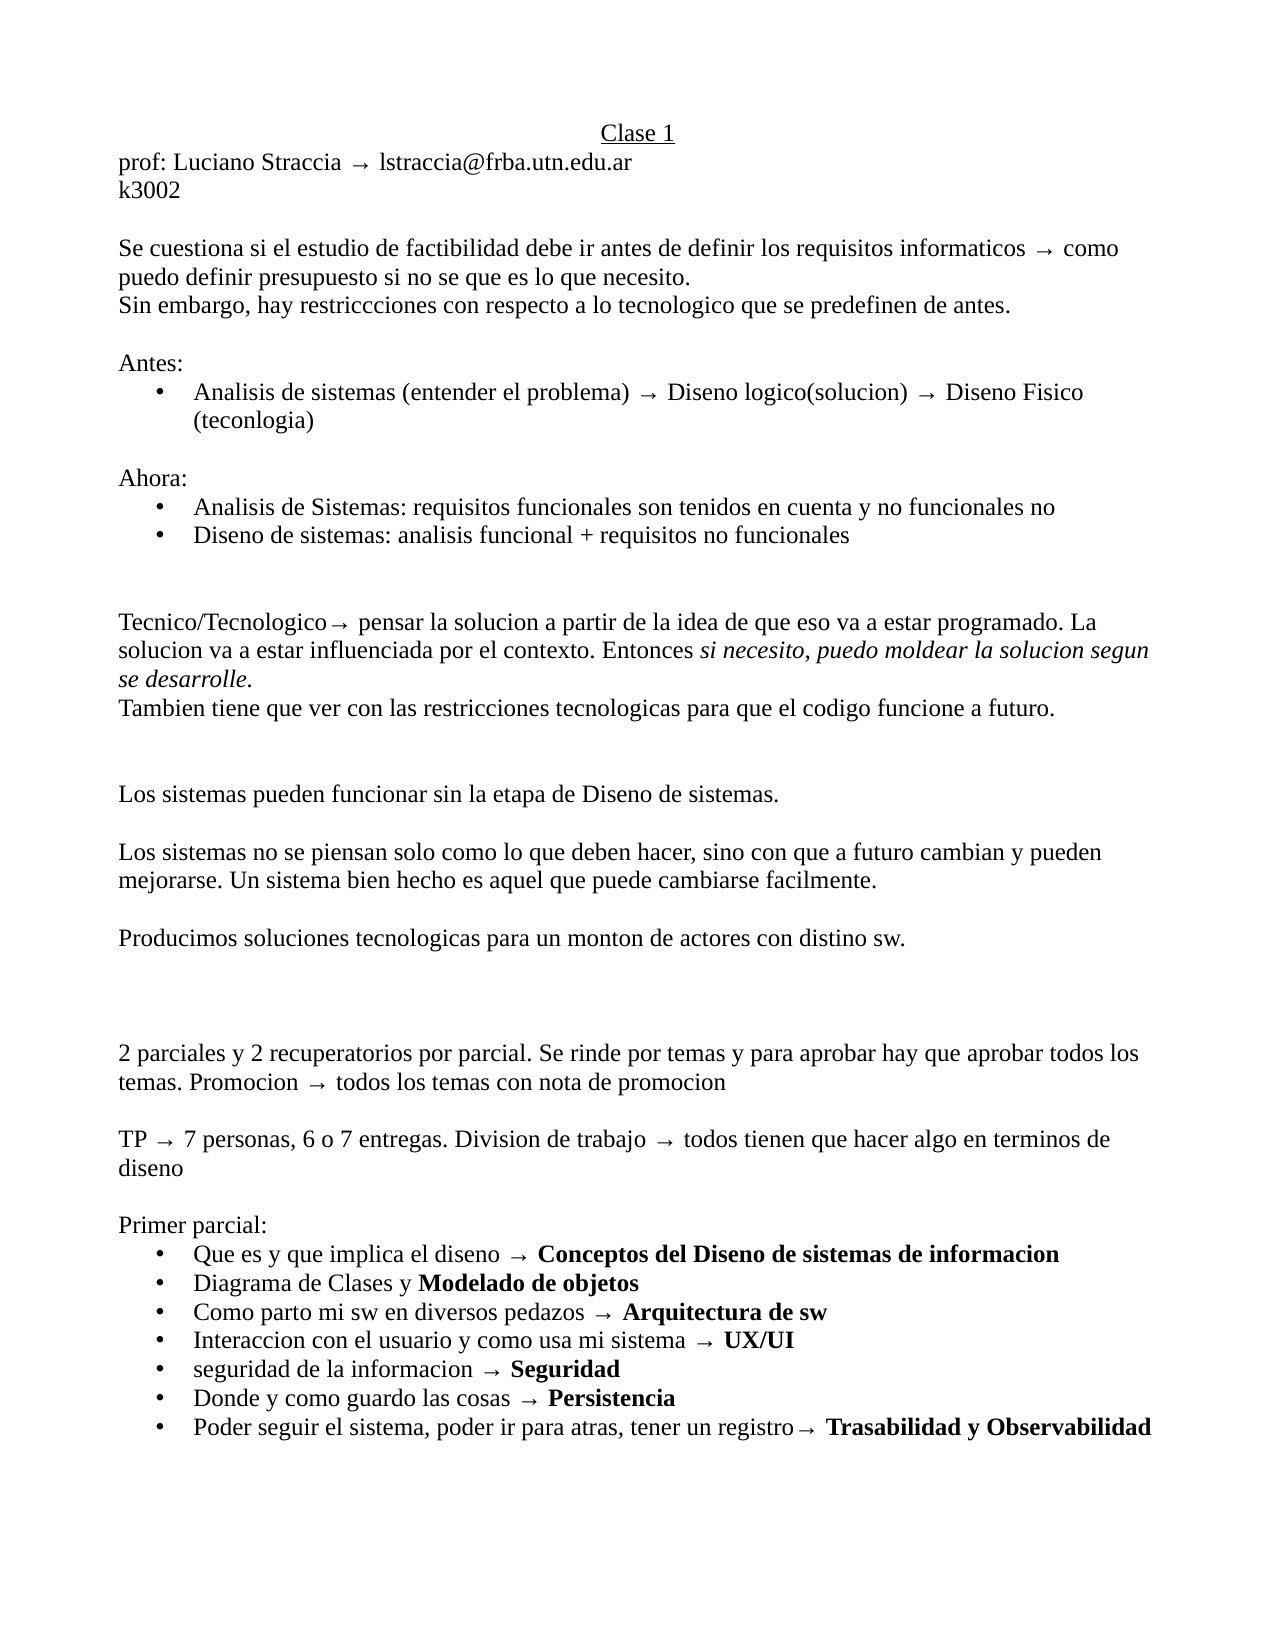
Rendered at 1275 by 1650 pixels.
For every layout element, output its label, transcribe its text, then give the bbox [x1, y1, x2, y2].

text prof: Luciano Straccia → lstraccia@frba.utn.edu.ar [118, 147, 1157, 176]
text Producimos soluciones tecnologicas para un monton de actores con distino sw. [118, 923, 1157, 952]
text k3002 [118, 176, 1157, 204]
text Tambien tiene que ver con las restricciones tecnologicas para que el codigo funcione a futuro. [118, 693, 1157, 722]
list Poder seguir el sistema, poder ir para atras, tener un registro→ Trasabilidad y Observabilidad [156, 1412, 1157, 1441]
list Analisis de Sistemas: requisitos funcionales son tenidos en cuenta y no funcionales no [156, 492, 1157, 521]
list Analisis de sistemas (entender el problema) → Diseno logico(solucion) → Diseno Fisico (teconlogia) [156, 377, 1157, 434]
text Los sistemas pueden funcionar sin la etapa de Diseno de sistemas. [118, 779, 1157, 808]
list Donde y como guardo las cosas → Persistencia [156, 1383, 1157, 1412]
list Que es y que implica el diseno → Conceptos del Diseno de sistemas de informacion [156, 1239, 1157, 1268]
text Se cuestiona si el estudio de factibilidad debe ir antes de definir los requisitos informaticos → como puedo definir presupuesto si no se que es lo que necesito. [118, 233, 1157, 291]
text Clase 1 [118, 118, 1157, 147]
text Tecnico/Tecnologico→ pensar la solucion a partir de la idea de que eso va a estar programado. La solucion va a estar influenciada por el contexto. Entonces si necesito, puedo moldear la solucion segun se desarrolle. [118, 607, 1157, 693]
list Diseno de sistemas: analisis funcional + requisitos no funcionales [156, 521, 1157, 549]
text 2 parciales y 2 recuperatorios por parcial. Se rinde por temas y para aprobar hay que aprobar todos los temas. Promocion → todos los temas con nota de promocion [118, 1038, 1157, 1096]
text Sin embargo, hay restriccciones con respecto a lo tecnologico que se predefinen de antes. [118, 291, 1157, 319]
list Diagrama de Clases y Modelado de objetos [156, 1268, 1157, 1297]
list Como parto mi sw en diversos pedazos → Arquitectura de sw [156, 1297, 1157, 1326]
list Interaccion con el usuario y como usa mi sistema → UX/UI [156, 1326, 1157, 1354]
list seguridad de la informacion → Seguridad [156, 1354, 1157, 1383]
text Los sistemas no se piensan solo como lo que deben hacer, sino con que a futuro cambian y pueden mejorarse. Un sistema bien hecho es aquel que puede cambiarse facilmente. [118, 837, 1157, 894]
text Primer parcial: [118, 1211, 1157, 1239]
text TP → 7 personas, 6 o 7 entregas. Division de trabajo → todos tienen que hacer algo en terminos de diseno [118, 1124, 1157, 1182]
text Antes: [118, 348, 1157, 377]
text Ahora: [118, 463, 1157, 492]
